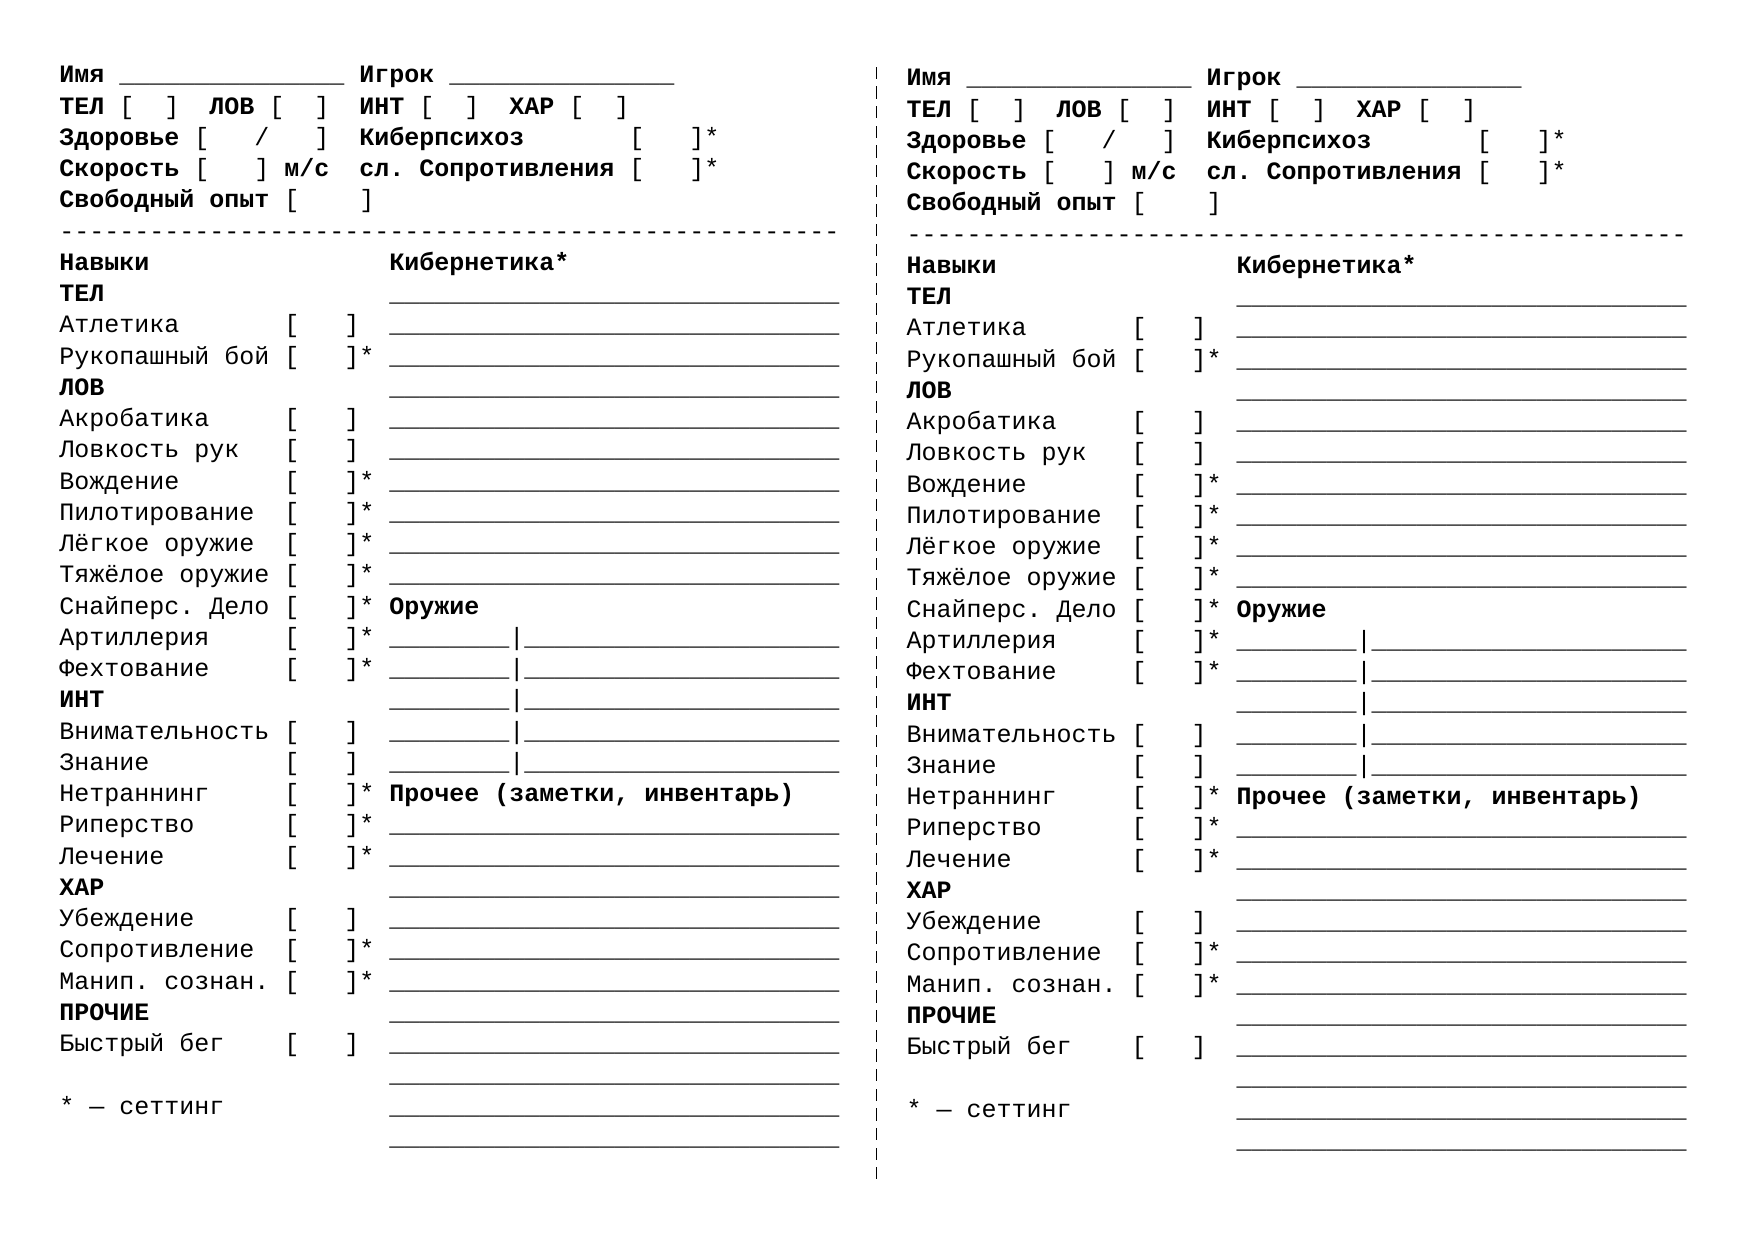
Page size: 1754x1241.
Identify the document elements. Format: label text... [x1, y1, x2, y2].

text ТЕЛ [ ] ЛОВ [ ] ИНТ [ ] ХАР [ ] [906, 96, 1695, 124]
text Знание [ ] ________|_____________________ [906, 752, 1695, 781]
text Акробатика [ ] ______________________________ [906, 409, 1695, 437]
text Атлетика [ ] ______________________________ [59, 312, 847, 340]
text Манип. сознан. [ ]* ______________________________ [906, 971, 1695, 999]
text Знание [ ] ________|_____________________ [59, 749, 847, 778]
text Риперство [ ]* ______________________________ [906, 815, 1695, 843]
text Внимательность [ ] ________|_____________________ [59, 718, 847, 747]
text Риперство [ ]* ______________________________ [59, 812, 847, 840]
text Рукопашный бой [ ]* ______________________________ [906, 346, 1695, 374]
text Рукопашный бой [ ]* ______________________________ [59, 343, 847, 372]
text Внимательность [ ] ________|_____________________ [906, 721, 1695, 749]
text Фехтование [ ]* ________|_____________________ [906, 659, 1695, 687]
text ______________________________ [59, 1062, 847, 1090]
text ПРОЧИЕ ______________________________ [906, 1002, 1695, 1031]
text ИНТ ________|_____________________ [906, 690, 1695, 718]
text Здоровье [ / ] Киберпсихоз [ ]* [59, 124, 847, 153]
text Снайперс. Дело [ ]* Оружие [59, 593, 847, 622]
text ЛОВ ______________________________ [59, 374, 847, 403]
text Имя _______________ Игрок _______________ [59, 62, 847, 90]
text Сопротивление [ ]* ______________________________ [59, 937, 847, 965]
text ПРОЧИЕ ______________________________ [59, 999, 847, 1028]
text Нетраннинг [ ]* Прочее (заметки, инвентарь) [906, 784, 1695, 812]
text Скорость [ ] м/с сл. Сопротивления [ ]* [59, 156, 847, 184]
text ИНТ ________|_____________________ [59, 687, 847, 715]
text ______________________________ [906, 1065, 1695, 1093]
text Навыки Кибернетика* [906, 252, 1695, 281]
text Манип. сознан. [ ]* ______________________________ [59, 968, 847, 997]
text ТЕЛ ______________________________ [59, 281, 847, 309]
text ______________________________ [59, 1124, 847, 1153]
text Ловкость рук [ ] ______________________________ [906, 440, 1695, 468]
text ТЕЛ ______________________________ [906, 284, 1695, 312]
text * — сеттинг ______________________________ [59, 1093, 847, 1122]
text Вождение [ ]* ______________________________ [59, 468, 847, 497]
text Скорость [ ] м/с сл. Сопротивления [ ]* [906, 159, 1695, 187]
text ЛОВ ______________________________ [906, 377, 1695, 406]
text Навыки Кибернетика* [59, 249, 847, 278]
text Пилотирование [ ]* ______________________________ [59, 499, 847, 528]
text Тяжёлое оружие [ ]* ______________________________ [906, 565, 1695, 593]
text Свободный опыт [ ] [906, 190, 1695, 218]
text Артиллерия [ ]* ________|_____________________ [906, 627, 1695, 656]
text ______________________________ [906, 1127, 1695, 1156]
text Лёгкое оружие [ ]* ______________________________ [59, 531, 847, 559]
text Акробатика [ ] ______________________________ [59, 406, 847, 434]
text Сопротивление [ ]* ______________________________ [906, 940, 1695, 968]
text Быстрый бег [ ] ______________________________ [59, 1031, 847, 1059]
text Имя _______________ Игрок _______________ [906, 65, 1695, 93]
text ---------------------------------------------------- [59, 218, 847, 247]
text Снайперс. Дело [ ]* Оружие [906, 596, 1695, 624]
text Фехтование [ ]* ________|_____________________ [59, 656, 847, 684]
text Ловкость рук [ ] ______________________________ [59, 437, 847, 465]
text Лёгкое оружие [ ]* ______________________________ [906, 534, 1695, 562]
text Тяжёлое оружие [ ]* ______________________________ [59, 562, 847, 590]
text ---------------------------------------------------- [906, 221, 1695, 249]
text Быстрый бег [ ] ______________________________ [906, 1034, 1695, 1062]
text Лечение [ ]* ______________________________ [906, 846, 1695, 874]
text Нетраннинг [ ]* Прочее (заметки, инвентарь) [59, 781, 847, 809]
text ТЕЛ [ ] ЛОВ [ ] ИНТ [ ] ХАР [ ] [59, 93, 847, 122]
text * — сеттинг ______________________________ [906, 1096, 1695, 1124]
text Артиллерия [ ]* ________|_____________________ [59, 624, 847, 653]
text Здоровье [ / ] Киберпсихоз [ ]* [906, 127, 1695, 156]
text Свободный опыт [ ] [59, 187, 847, 215]
text ХАР ______________________________ [906, 877, 1695, 906]
text Лечение [ ]* ______________________________ [59, 843, 847, 872]
text Пилотирование [ ]* ______________________________ [906, 502, 1695, 531]
text ХАР ______________________________ [59, 874, 847, 903]
text Атлетика [ ] ______________________________ [906, 315, 1695, 343]
text Убеждение [ ] ______________________________ [59, 906, 847, 934]
text Убеждение [ ] ______________________________ [906, 909, 1695, 937]
text Вождение [ ]* ______________________________ [906, 471, 1695, 499]
